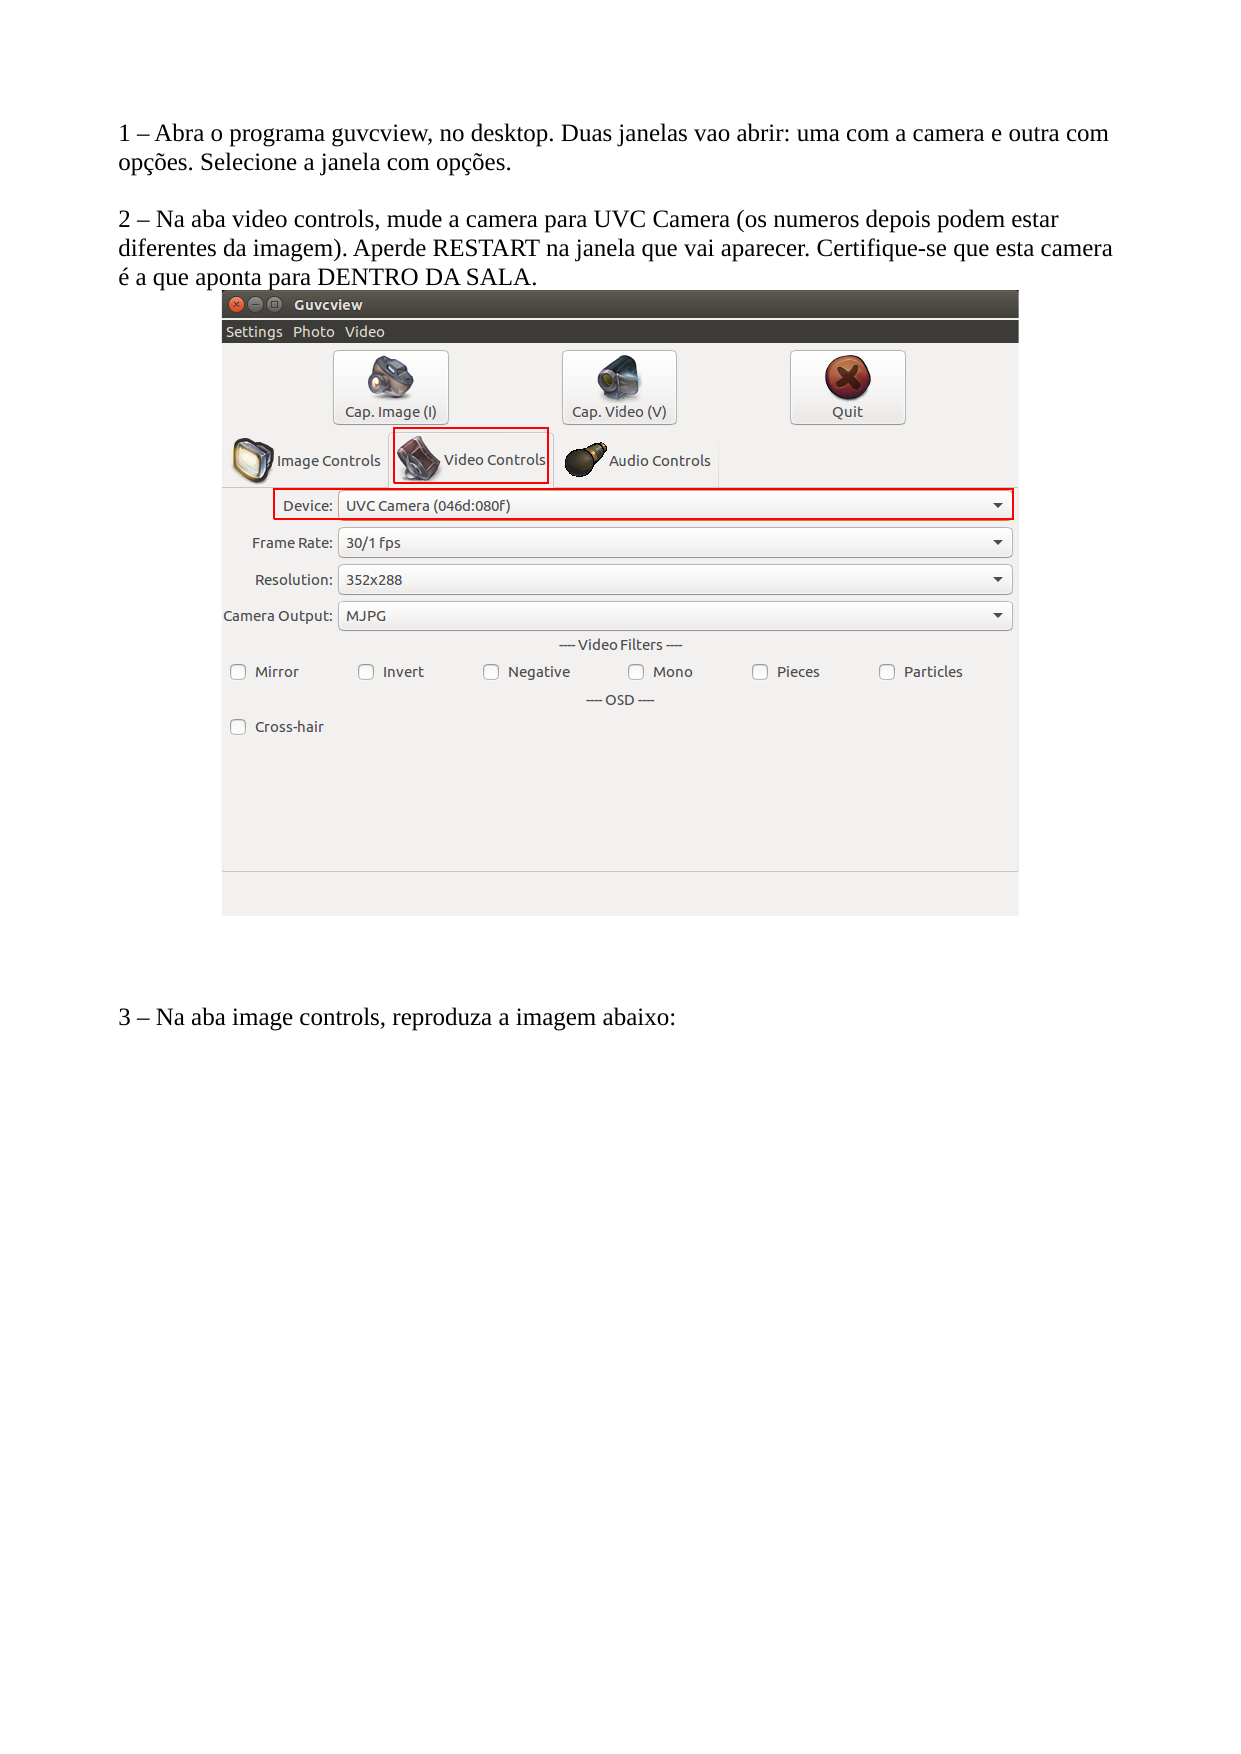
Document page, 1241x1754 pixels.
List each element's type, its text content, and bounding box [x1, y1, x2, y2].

picture [221, 290, 1019, 916]
text 2 – Na aba video controls, mude a camera para UVC Camera (os numeros depois podem estar diferentes da imagem). Aperde RESTART na janela que vai aparecer. Certifique-se que esta camera é a que aponta para DENTRO DA SALA. [118, 204, 1122, 291]
text 3 – Na aba image controls, reproduza a imagem abaixo: [118, 1002, 1122, 1031]
text 1 – Abra o programa guvcview, no desktop. Duas janelas vao abrir: uma com a camera e outra com opções. Selecione a janela com opções. [118, 118, 1122, 176]
